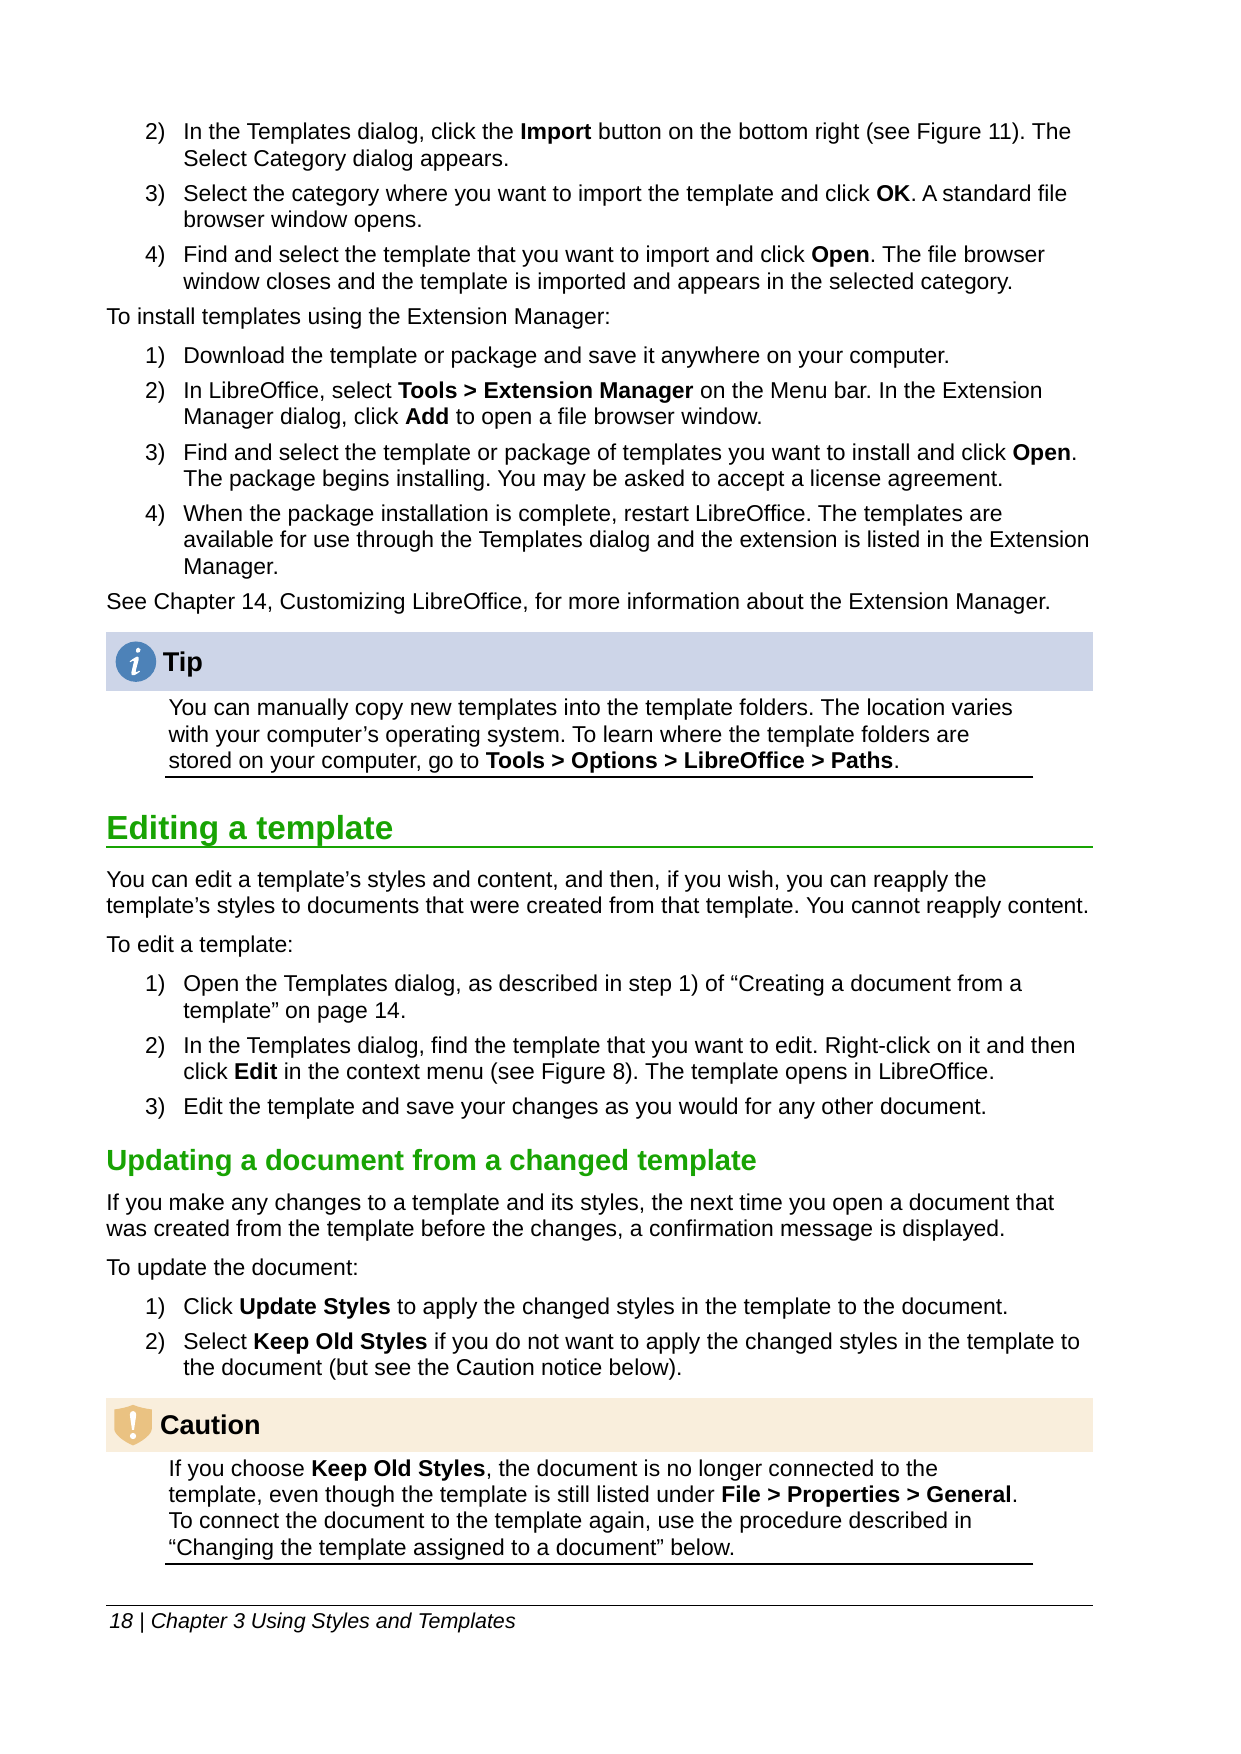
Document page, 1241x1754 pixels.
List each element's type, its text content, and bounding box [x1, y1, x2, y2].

text If you choose Keep Old Styles, the document is no longer connected to the template, even though the template is still listed under File > Properties > General. To connect the document to the template again, use the procedure described in “Changing the template assigned to a document” below. [165, 1452, 1033, 1563]
list Click Update Styles to apply the changed styles in the template to the document. [165, 1293, 1093, 1319]
list In the Templates dialog, click the Import button on the bottom right (see Figure 11). The Select Category dialog appears. [165, 118, 1093, 171]
list Select Keep Old Styles if you do not want to apply the changed styles in the template to the document (but see the Caution notice below). [165, 1328, 1093, 1381]
text You can manually copy new templates into the template folders. The location varies with your computer’s operating system. To learn where the template folders are stored on your computer, go to Tools > Options > LibreOffice > Paths. [165, 691, 1033, 776]
list Edit the template and save your changes as you would for any other document. [165, 1093, 1093, 1120]
list Select the category where you want to import the template and click OK. A standard file browser window opens. [165, 180, 1093, 232]
list In the Templates dialog, find the template that you want to edit. Right-click on it and then click Edit in the context menu (see Figure 8). The template opens in LibreOffice. [165, 1032, 1093, 1084]
subtitle Caution [106, 1398, 1093, 1452]
list Find and select the template that you want to import and click Open. The file browser window closes and the template is imported and appears in the selected category. [165, 241, 1093, 294]
list When the package installation is complete, restart LibreOffice. The templates are available for use through the Templates dialog and the extension is listed in the Extension Manager. [165, 500, 1093, 579]
text To update the document: [106, 1254, 1093, 1280]
list Find and select the template or package of templates you want to install and click Open. The package begins installing. You may be asked to accept a license agreement. [165, 438, 1093, 491]
subtitle Editing a template [106, 808, 1093, 846]
text See Chapter 14, Customizing LibreOffice, for more information about the Extension Manager. [106, 588, 1093, 614]
subtitle Updating a document from a changed template [106, 1143, 1093, 1177]
text If you make any changes to a template and its styles, the next time you open a document that was created from the template before the changes, a confirmation message is displayed. [106, 1189, 1093, 1241]
list To install templates using the Extension Manager: [106, 303, 1093, 329]
list In LibreOffice, select Tools > Extension Manager on the Menu bar. In the Extension Manager dialog, click Add to open a file browser window. [165, 377, 1093, 429]
subtitle Tip [106, 632, 1093, 691]
list Download the template or package and save it anywhere on your computer. [165, 342, 1093, 368]
list Open the Templates dialog, as described in step 1 of “Creating a document from a template” on page 14. [165, 970, 1093, 1023]
text You can edit a template’s styles and content, and then, if you wish, you can reapply the template’s styles to documents that were created from that template. You cannot reapply content. [106, 866, 1093, 919]
list To edit a template: [106, 931, 1093, 958]
